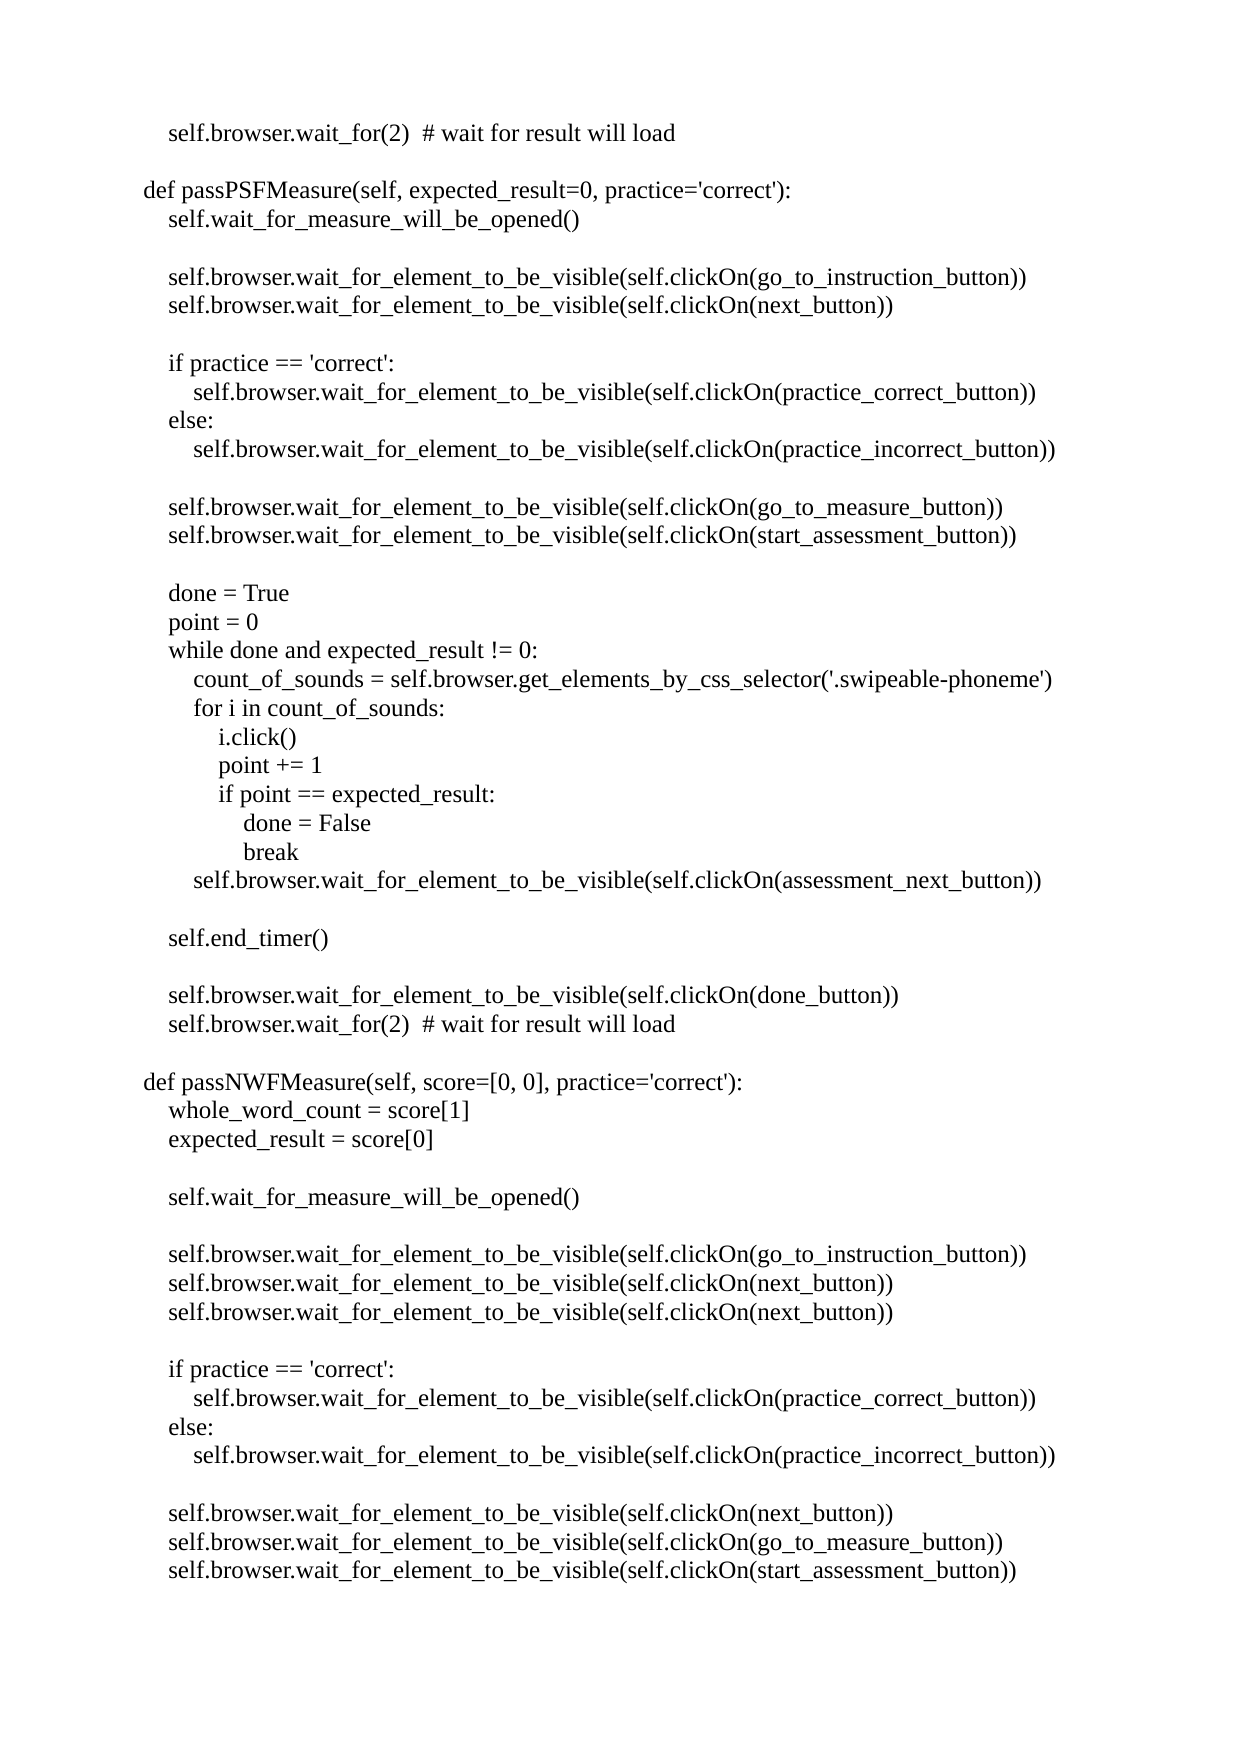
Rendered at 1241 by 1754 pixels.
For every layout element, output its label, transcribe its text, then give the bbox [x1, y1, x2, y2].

text whole_word_count = score[1] [118, 1096, 1122, 1124]
text while done and expected_result != 0: [118, 636, 1122, 664]
text def passPSFMeasure(self, expected_result=0, practice='correct'): [118, 176, 1122, 204]
text done = False [118, 808, 1122, 837]
text self.browser.wait_for_element_to_be_visible(self.clickOn(next_button)) [118, 1498, 1122, 1527]
text def passNWFMeasure(self, score=[0, 0], practice='correct'): [118, 1067, 1122, 1096]
text self.browser.wait_for_element_to_be_visible(self.clickOn(assessment_next_button)) [118, 866, 1122, 894]
text point = 0 [118, 607, 1122, 636]
text self.browser.wait_for_element_to_be_visible(self.clickOn(start_assessment_button)) [118, 521, 1122, 549]
text break [118, 837, 1122, 866]
text i.click() [118, 722, 1122, 751]
text count_of_sounds = self.browser.get_elements_by_css_selector('.swipeable-phoneme') [118, 664, 1122, 693]
text self.end_timer() [118, 923, 1122, 952]
text self.browser.wait_for_element_to_be_visible(self.clickOn(go_to_instruction_button)) [118, 262, 1122, 291]
text self.browser.wait_for(2) # wait for result will load [118, 118, 1122, 147]
text self.browser.wait_for(2) # wait for result will load [118, 1009, 1122, 1038]
text self.browser.wait_for_element_to_be_visible(self.clickOn(practice_correct_button)) [118, 1383, 1122, 1412]
text if practice == 'correct': [118, 348, 1122, 377]
text self.wait_for_measure_will_be_opened() [118, 204, 1122, 233]
text for i in count_of_sounds: [118, 693, 1122, 722]
text self.browser.wait_for_element_to_be_visible(self.clickOn(next_button)) [118, 1297, 1122, 1326]
text expected_result = score[0] [118, 1124, 1122, 1153]
text self.browser.wait_for_element_to_be_visible(self.clickOn(next_button)) [118, 1268, 1122, 1297]
text else: [118, 1412, 1122, 1441]
text self.browser.wait_for_element_to_be_visible(self.clickOn(practice_incorrect_button)) [118, 434, 1122, 463]
text self.browser.wait_for_element_to_be_visible(self.clickOn(go_to_measure_button)) [118, 492, 1122, 521]
text self.browser.wait_for_element_to_be_visible(self.clickOn(done_button)) [118, 981, 1122, 1009]
text self.browser.wait_for_element_to_be_visible(self.clickOn(practice_correct_button)) [118, 377, 1122, 406]
text self.wait_for_measure_will_be_opened() [118, 1182, 1122, 1211]
text self.browser.wait_for_element_to_be_visible(self.clickOn(practice_incorrect_button)) [118, 1441, 1122, 1469]
text point += 1 [118, 751, 1122, 779]
text self.browser.wait_for_element_to_be_visible(self.clickOn(go_to_measure_button)) [118, 1527, 1122, 1556]
text self.browser.wait_for_element_to_be_visible(self.clickOn(next_button)) [118, 291, 1122, 319]
text if practice == 'correct': [118, 1354, 1122, 1383]
text if point == expected_result: [118, 779, 1122, 808]
text done = True [118, 578, 1122, 607]
text else: [118, 406, 1122, 434]
text self.browser.wait_for_element_to_be_visible(self.clickOn(go_to_instruction_button)) [118, 1239, 1122, 1268]
text self.browser.wait_for_element_to_be_visible(self.clickOn(start_assessment_button)) [118, 1556, 1122, 1584]
